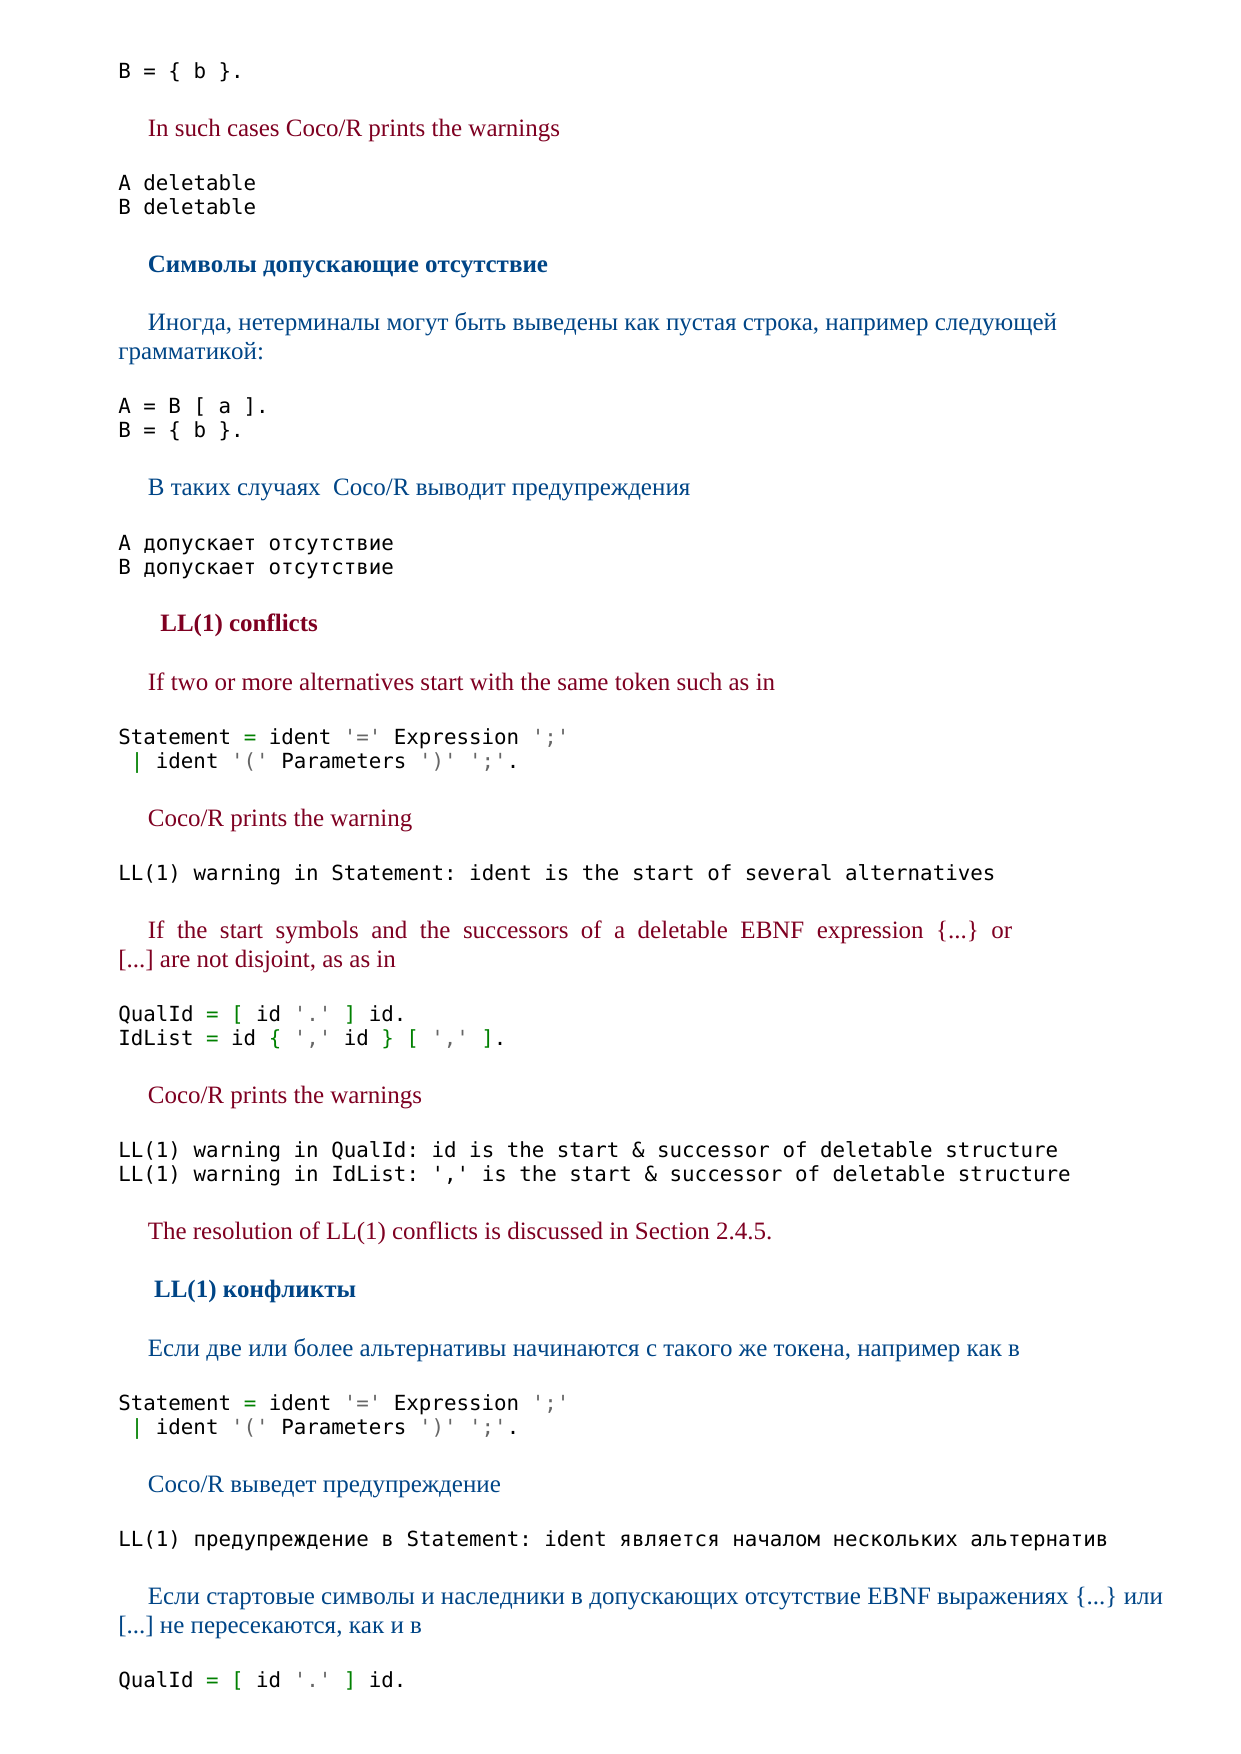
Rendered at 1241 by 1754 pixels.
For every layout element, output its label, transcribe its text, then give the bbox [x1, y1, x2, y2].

text LL(1) warning in Statement: ident is the start of several alternatives [118, 861, 1181, 886]
text QualId = [ id '.' ] id. IdList = id { ',' id } [ ',' ]. [118, 1002, 1181, 1051]
text If the start symbols and the successors of a deletable EBNF expression {...} or [...] are not disjoint, as as in [118, 915, 1181, 972]
text In such cases Coco/R prints the warnings [118, 113, 1181, 142]
text Если две или более альтернативы начинаются с такого же токена, например как в [118, 1333, 1181, 1361]
text A = B [ a ]. B = { b }. [118, 394, 1181, 443]
text QualId = [ id '.' ] id. [118, 1668, 1181, 1692]
text The resolution of LL(1) conflicts is discussed in Section 2.4.5. [118, 1216, 1181, 1245]
text Statement = ident '=' Expression ';' | ident '(' Parameters ')' ';'. [118, 725, 1181, 773]
text LL(1) конфликты [118, 1274, 1181, 1303]
text Coco/R prints the warnings [118, 1080, 1181, 1109]
text В таких случаях Coco/R выводит предупреждения [118, 472, 1181, 501]
text LL(1) conflicts [118, 608, 1181, 637]
text Coco/R prints the warning [118, 803, 1181, 832]
text Иногда, нетерминалы могут быть выведены как пустая строка, например следующей грамматикой: [118, 307, 1181, 365]
text Если стартовые символы и наследники в допускающих отсутствие EBNF выражениях {...} или [...] не пересекаются, как и в [118, 1581, 1181, 1638]
text If two or more alternatives start with the same token such as in [118, 667, 1181, 696]
text Statement = ident '=' Expression ';' | ident '(' Parameters ')' ';'. [118, 1391, 1181, 1439]
text LL(1) предупреждение в Statement: ident является началом нескольких альтернатив [118, 1527, 1181, 1551]
text B = { b }. [118, 59, 1181, 83]
text Символы допускающие отсутствие [118, 249, 1181, 278]
text LL(1) warning in QualId: id is the start & successor of deletable structure LL(1) warning in IdList: ',' is the start & successor of deletable structure [118, 1138, 1181, 1187]
text A deletable B deletable [118, 171, 1181, 219]
text A допускает отсутствие B допускает отсутствие [118, 531, 1181, 579]
text Coco/R выведет предупреждение [118, 1469, 1181, 1498]
